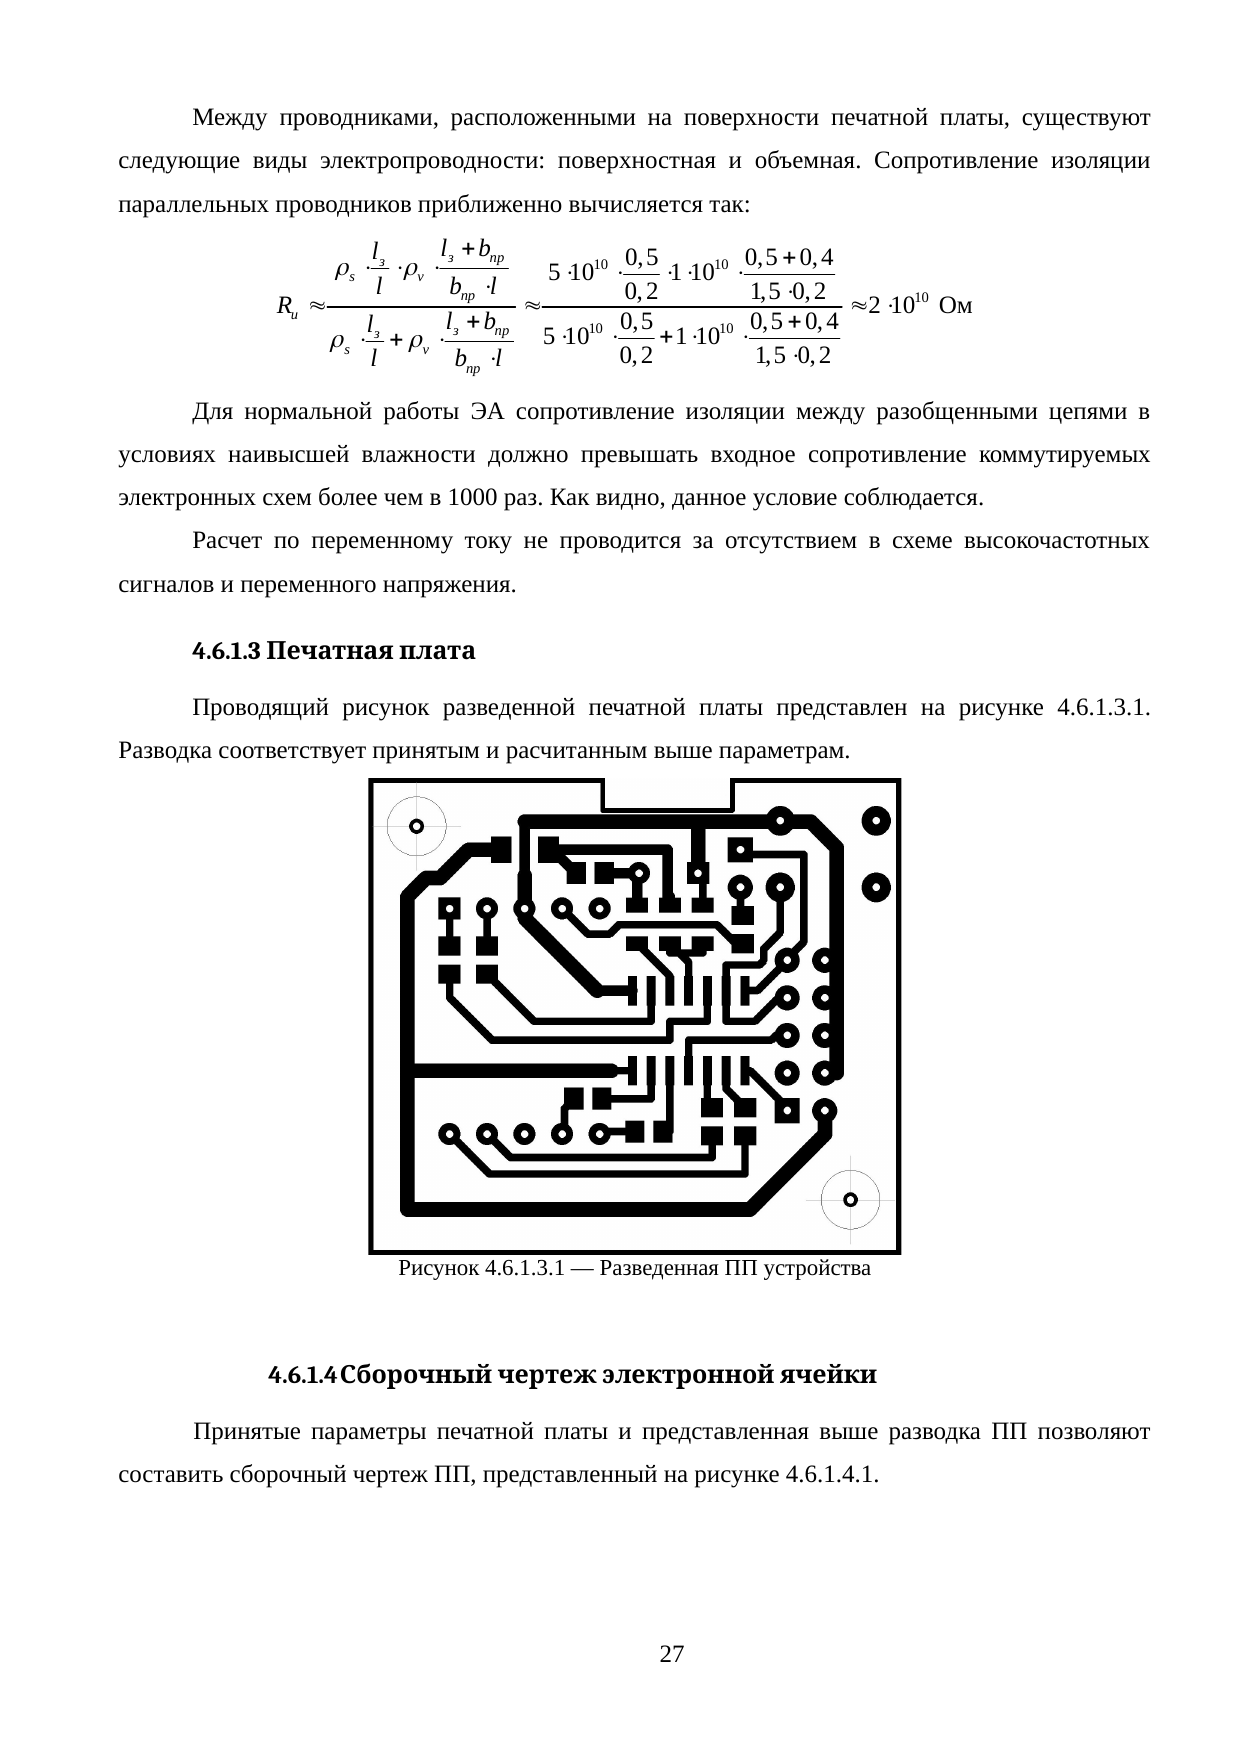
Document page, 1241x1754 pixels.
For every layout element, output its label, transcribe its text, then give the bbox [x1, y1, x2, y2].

text Для нормальной работы ЭА сопротивление изоляции между разобщенными цепями в условиях наивысшей влажности должно превышать входное сопротивление коммутируемых электронных схем более чем в 1000 раз. Как видно, данное условие соблюдается. [118, 396, 1152, 511]
text Между проводниками, расположенными на поверхности печатной платы, существуют следующие виды электропроводности: поверхностная и объемная. Сопротивление изоляции параллельных проводников приближенно вычисляется так: [118, 102, 1152, 217]
text Рисунок 4.6.1.3.1 — Разведенная ПП устройства [118, 779, 1152, 1281]
text 4.6.1.3 Печатная плата [118, 637, 1152, 666]
text Расчет по переменному току не проводится за отсутствием в схеме высокочастотных сигналов и переменного напряжения. [118, 526, 1152, 597]
text Принятые параметры печатной платы и представленная выше разводка ПП позволяют составить сборочный чертеж ПП, представленный на рисунке 4.6.1.4.1. [118, 1416, 1152, 1488]
list Сборочный чертеж электронной ячейки [268, 1361, 1152, 1389]
picture [368, 778, 902, 1255]
text Проводящий рисунок разведенной печатной платы представлен на рисунке 4.6.1.3.1. Разводка соответствует принятым и расчитанным выше параметрам. [118, 692, 1152, 764]
